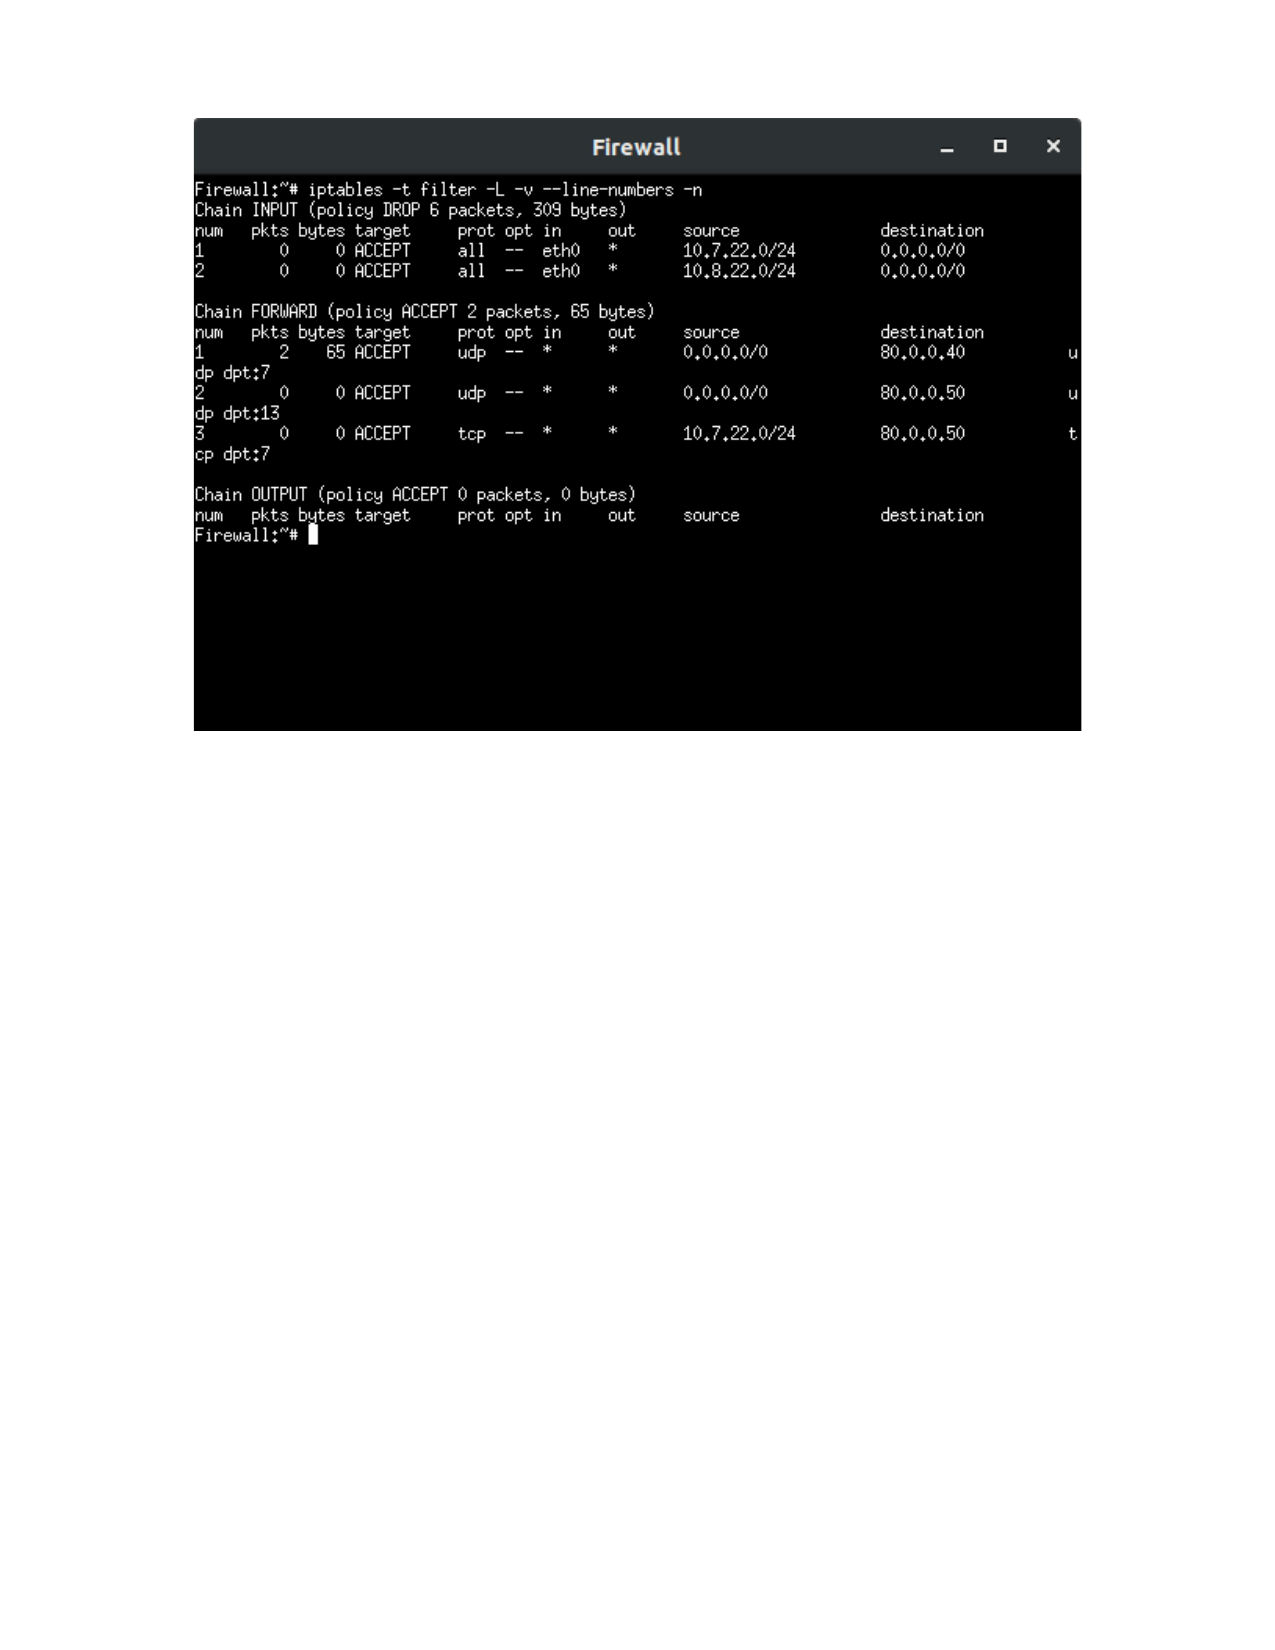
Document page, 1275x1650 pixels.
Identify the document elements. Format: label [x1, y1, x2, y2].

picture [193, 118, 1082, 731]
